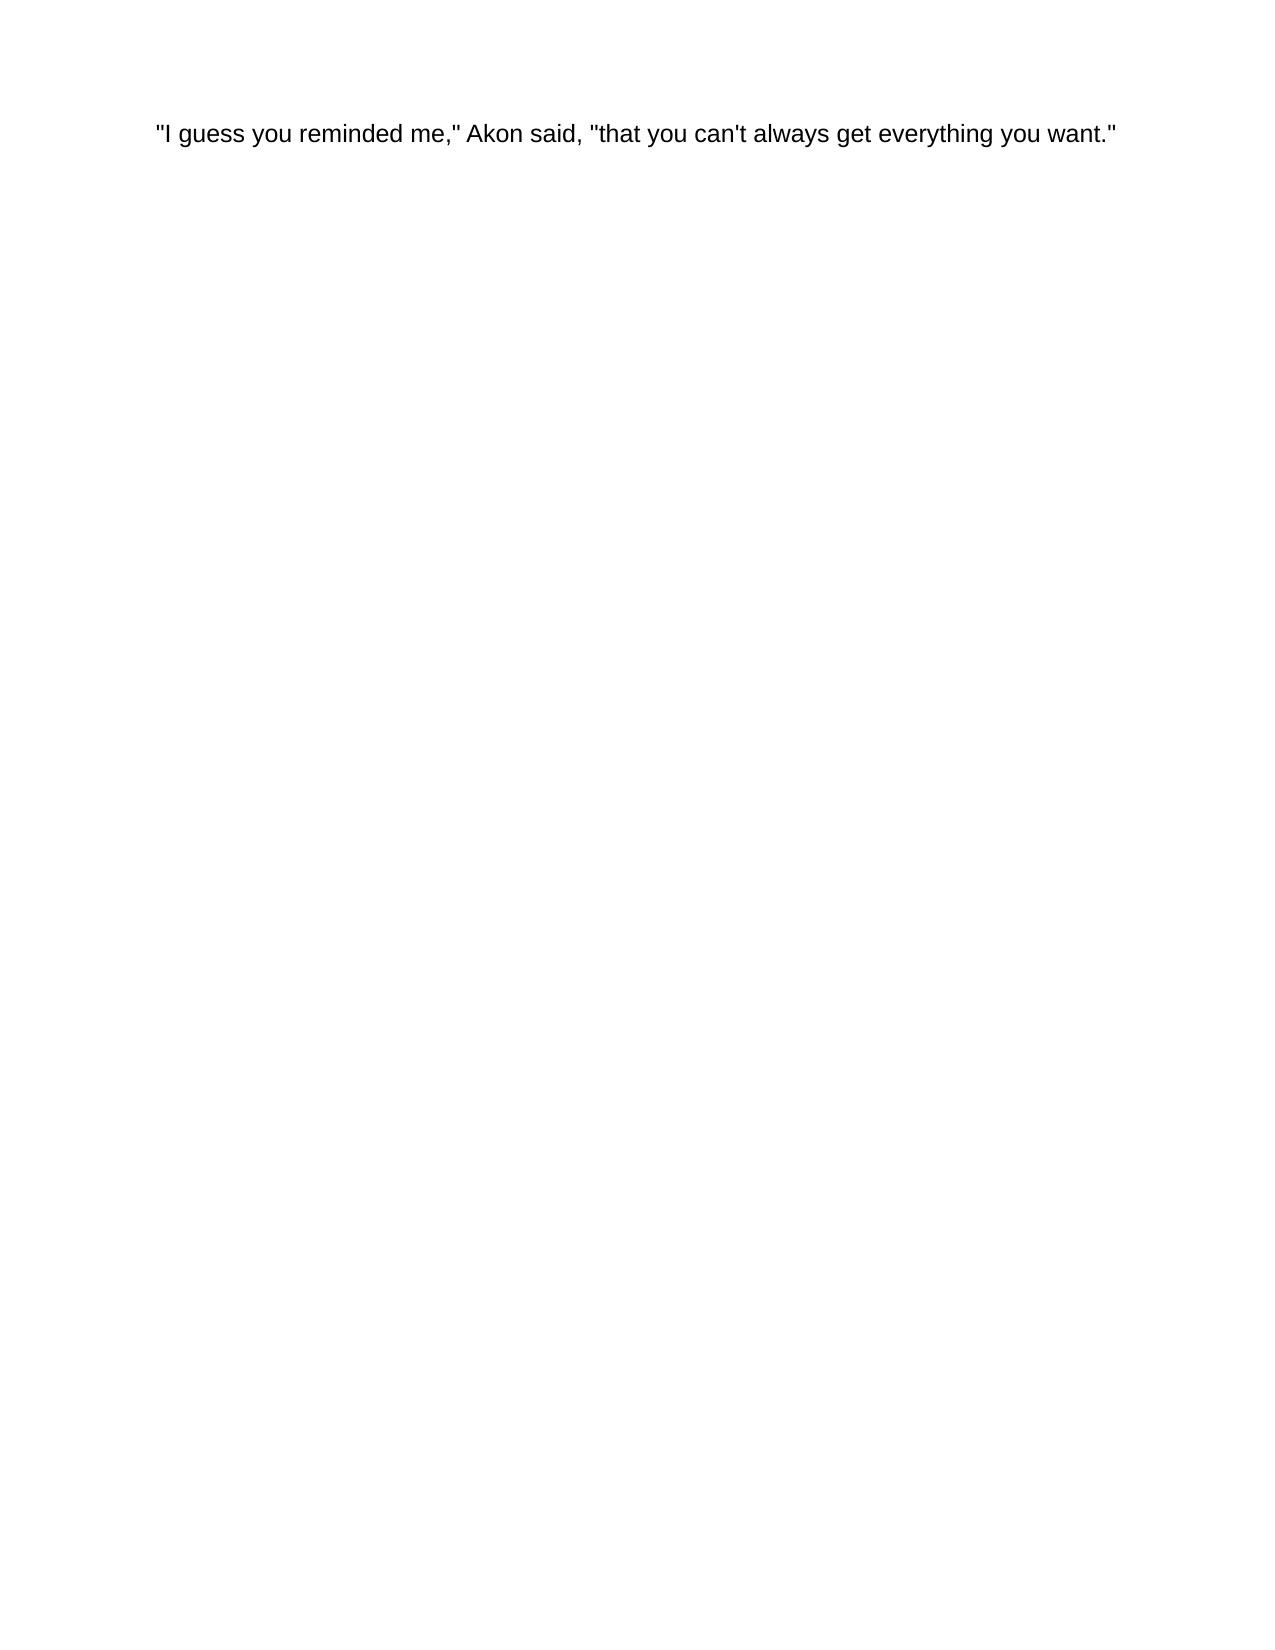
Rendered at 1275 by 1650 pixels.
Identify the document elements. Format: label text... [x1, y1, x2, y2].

text "I guess you reminded me," Akon said, "that you can't always get everything you want." [118, 118, 1157, 148]
